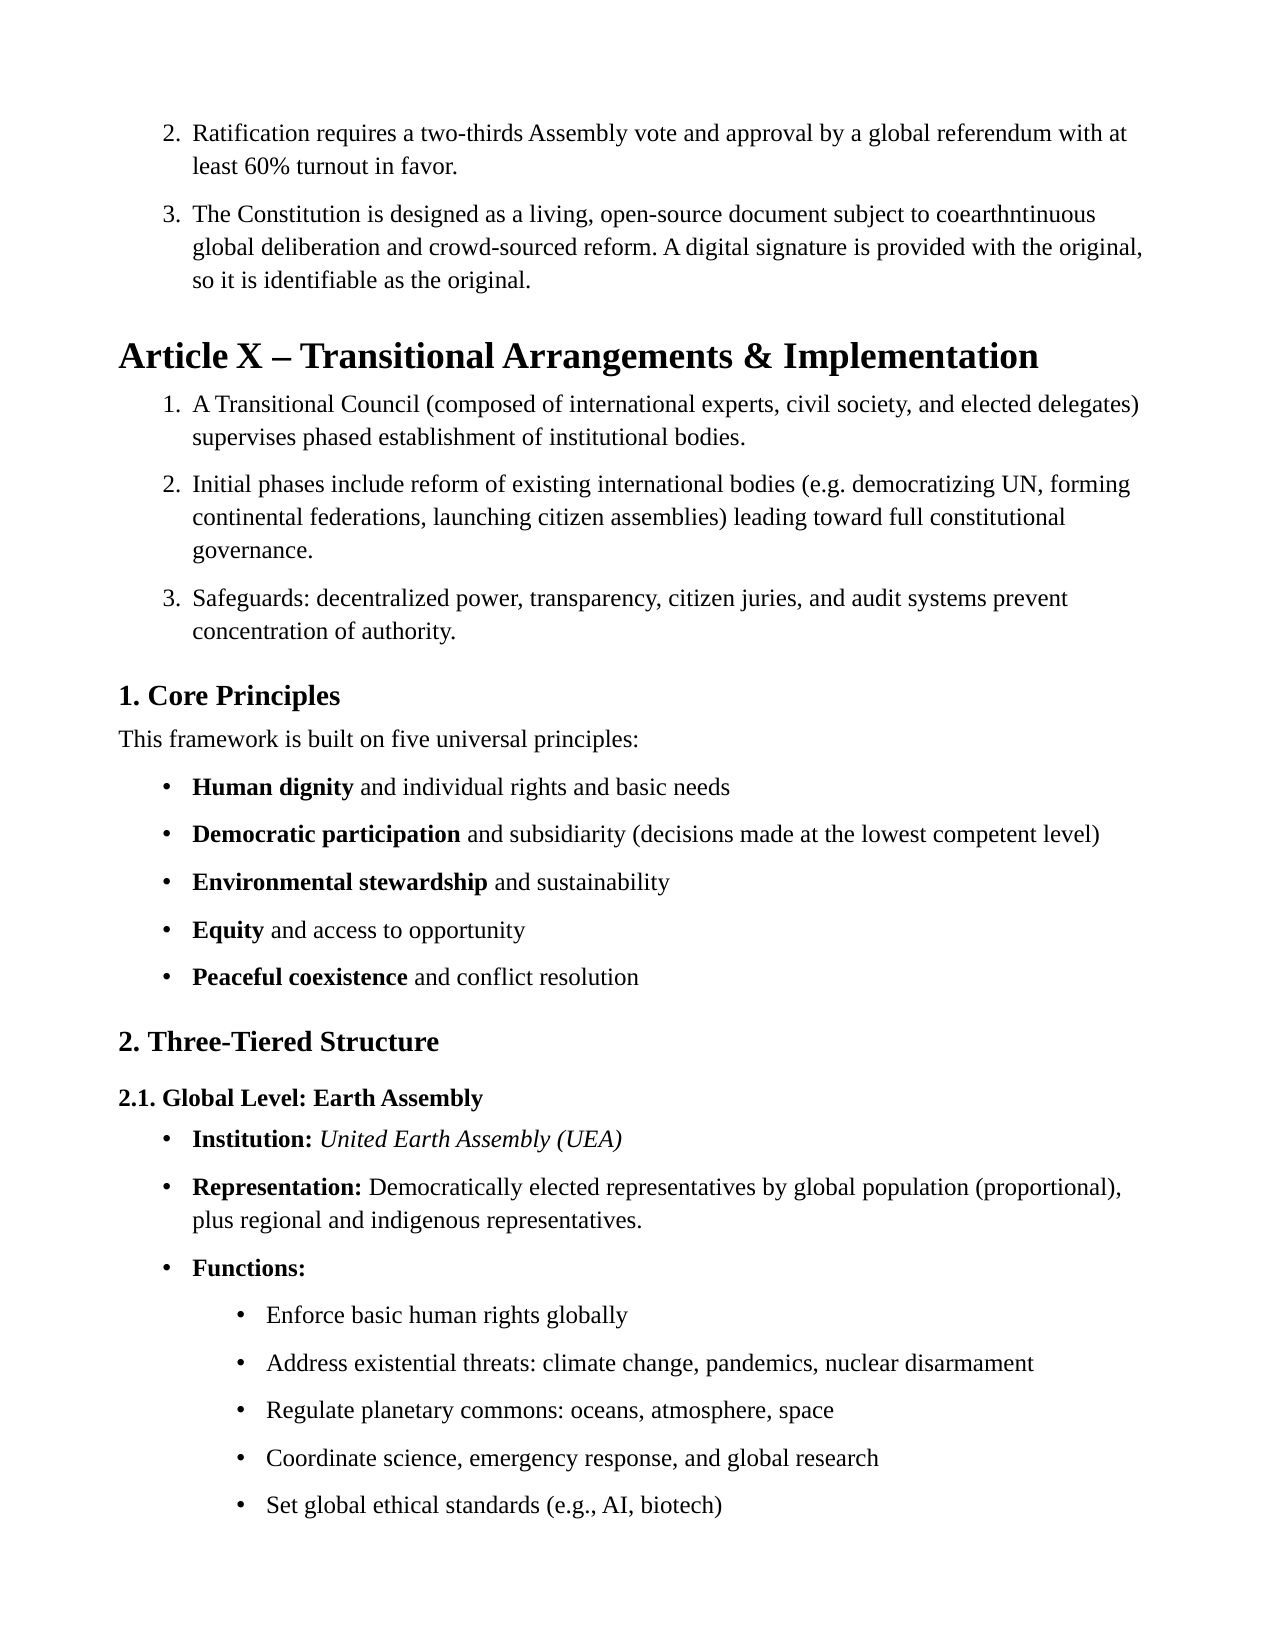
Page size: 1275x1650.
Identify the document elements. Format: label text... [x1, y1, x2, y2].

list Set global ethical standards (e.g., AI, biotech) [236, 1491, 1157, 1519]
list Human dignity and individual rights and basic needs [162, 772, 1157, 801]
list Safeguards: decentralized power, transparency, citizen juries, and audit systems prevent concentration of authority. [162, 583, 1157, 645]
list Address existential threats: climate change, pandemics, nuclear disarmament [236, 1348, 1157, 1377]
list Enforce basic human rights globally [236, 1300, 1157, 1329]
subtitle Article X – Transitional Arrangements & Implementation [118, 333, 1157, 376]
list Regulate planetary commons: oceans, atmosphere, space [236, 1395, 1157, 1424]
subtitle 2. Three-Tiered Structure [118, 1024, 1157, 1058]
list Coordinate science, emergency response, and global research [236, 1443, 1157, 1472]
list Peaceful coexistence and conflict resolution [162, 962, 1157, 991]
list Representation: Democratically elected representatives by global population (proportional), plus regional and indigenous representatives. [162, 1172, 1157, 1234]
list Democratic participation and subsidiarity (decisions made at the lowest competent level) [162, 819, 1157, 848]
subtitle 2.1. Global Level: Earth Assembly [118, 1083, 1157, 1112]
list Ratification requires a two-thirds Assembly vote and approval by a global referendum with at least 60% turnout in favor. [162, 118, 1157, 180]
list Institution: United Earth Assembly (UEA) [162, 1124, 1157, 1153]
subtitle 1. Core Principles [118, 678, 1157, 712]
list A Transitional Council (composed of international experts, civil society, and elected delegates) supervises phased establishment of institutional bodies. [162, 389, 1157, 451]
list Initial phases include reform of existing international bodies (e.g. democratizing UN, forming continental federations, launching citizen assemblies) leading toward full constitutional governance. [162, 469, 1157, 564]
list The Constitution is designed as a living, open-source document subject to coearthntinuous global deliberation and crowd-sourced reform. A digital signature is provided with the original, so it is identifiable as the original. [162, 199, 1157, 293]
list Functions: [162, 1253, 1157, 1281]
list Environmental stewardship and sustainability [162, 867, 1157, 896]
text This framework is built on five universal principles: [118, 724, 1157, 753]
list Equity and access to opportunity [162, 915, 1157, 943]
